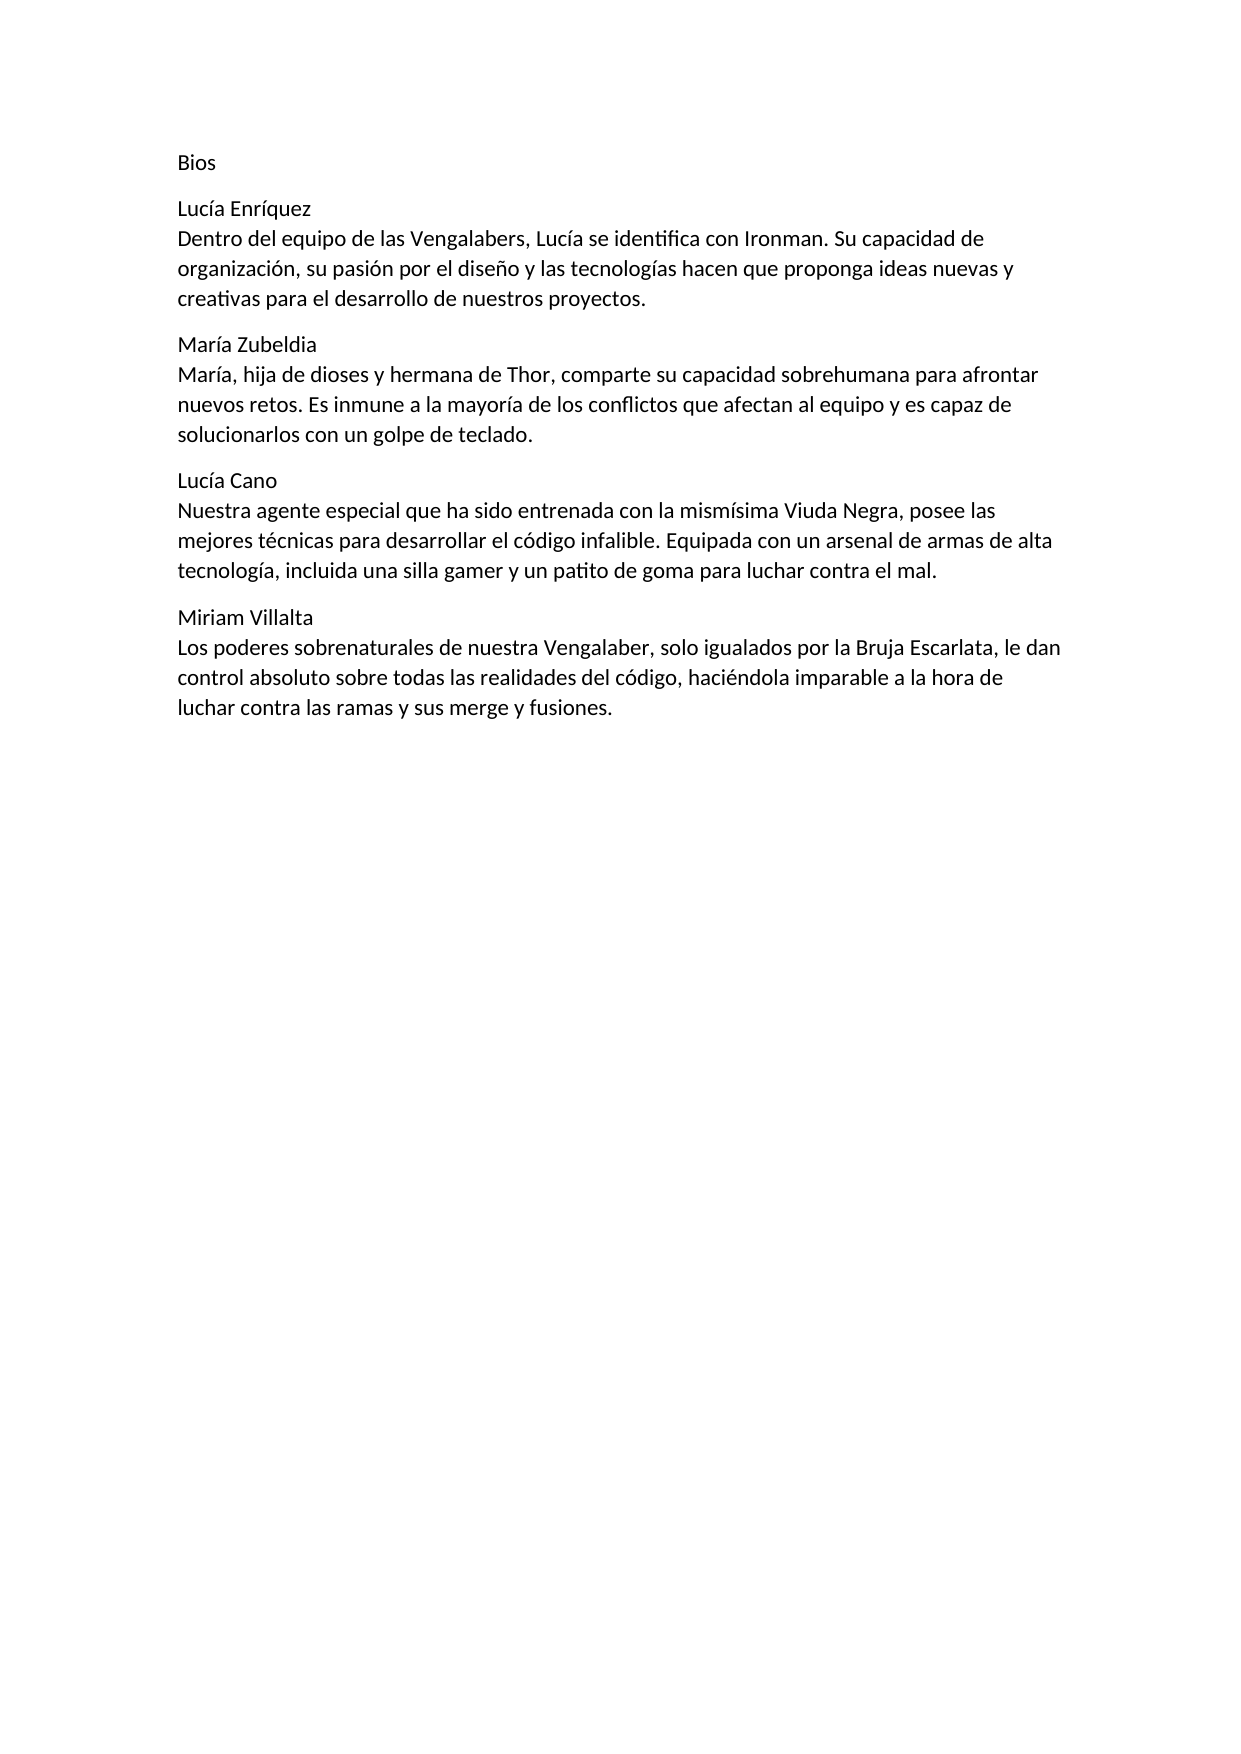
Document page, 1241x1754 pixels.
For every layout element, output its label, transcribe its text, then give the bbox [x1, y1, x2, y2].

text Lucía Enríquez Dentro del equipo de las Vengalabers, Lucía se identifica con Ironman. Su capacidad de organización, su pasión por el diseño y las tecnologías hacen que proponga ideas nuevas y creativas para el desarrollo de nuestros proyectos. [177, 194, 1063, 312]
text Lucía Cano Nuestra agente especial que ha sido entrenada con la mismísima Viuda Negra, posee las mejores técnicas para desarrollar el código infalible. Equipada con un arsenal de armas de alta tecnología, incluida una silla gamer y un patito de goma para luchar contra el mal. [177, 467, 1063, 584]
text Miriam Villalta Los poderes sobrenaturales de nuestra Vengalaber, solo igualados por la Bruja Escarlata, le dan control absoluto sobre todas las realidades del código, haciéndola imparable a la hora de luchar contra las ramas y sus merge y fusiones. [177, 603, 1063, 721]
text Bios [177, 148, 1063, 176]
text María Zubeldia María, hija de dioses y hermana de Thor, comparte su capacidad sobrehumana para afrontar nuevos retos. Es inmune a la mayoría de los conflictos que afectan al equipo y es capaz de solucionarlos con un golpe de teclado. [177, 330, 1063, 448]
